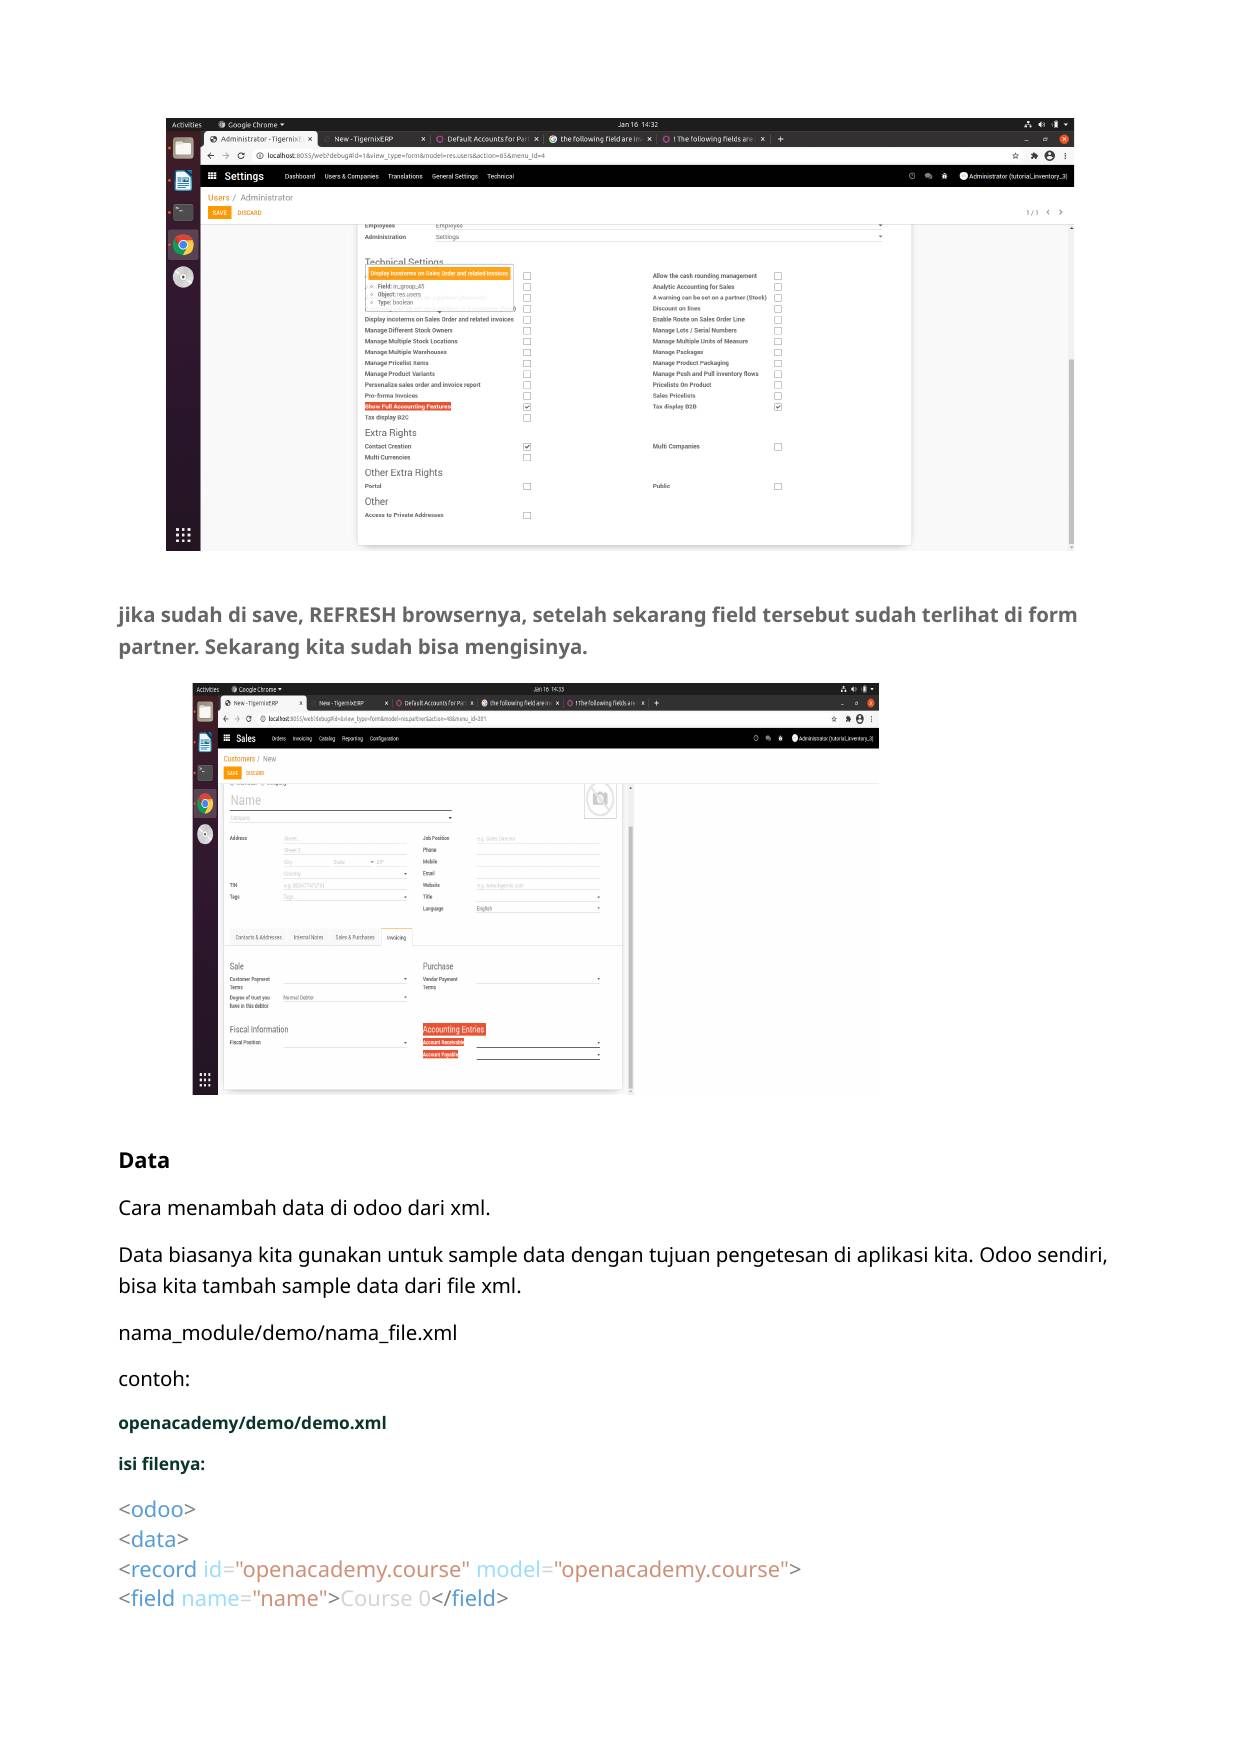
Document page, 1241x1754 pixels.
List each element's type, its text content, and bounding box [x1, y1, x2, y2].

text Data [118, 1145, 1122, 1175]
text <record id="openacademy.course" model="openacademy.course"> [118, 1553, 1122, 1583]
picture [166, 118, 1075, 551]
text <odoo> [118, 1494, 1122, 1524]
picture [192, 683, 879, 1095]
text Cara menambah data di odoo dari xml. [118, 1194, 1122, 1222]
text openacademy/demo/demo.xml [118, 1411, 1122, 1434]
text isi filenya: [118, 1452, 1122, 1476]
text Data biasanya kita gunakan untuk sample data dengan tujuan pengetesan di aplikasi kita. Odoo sendiri, bisa kita tambah sample data dari file xml. [118, 1240, 1122, 1300]
text nama_module/demo/nama_file.xml [118, 1318, 1122, 1346]
text <field name="name">Course 0</field> [118, 1583, 1122, 1613]
text jika sudah di save, REFRESH browsernya, setelah sekarang field tersebut sudah terlihat di form partner. Sekarang kita sudah bisa mengisinya. [118, 601, 1122, 660]
text contoh: [118, 1365, 1122, 1392]
text <data> [118, 1524, 1122, 1553]
